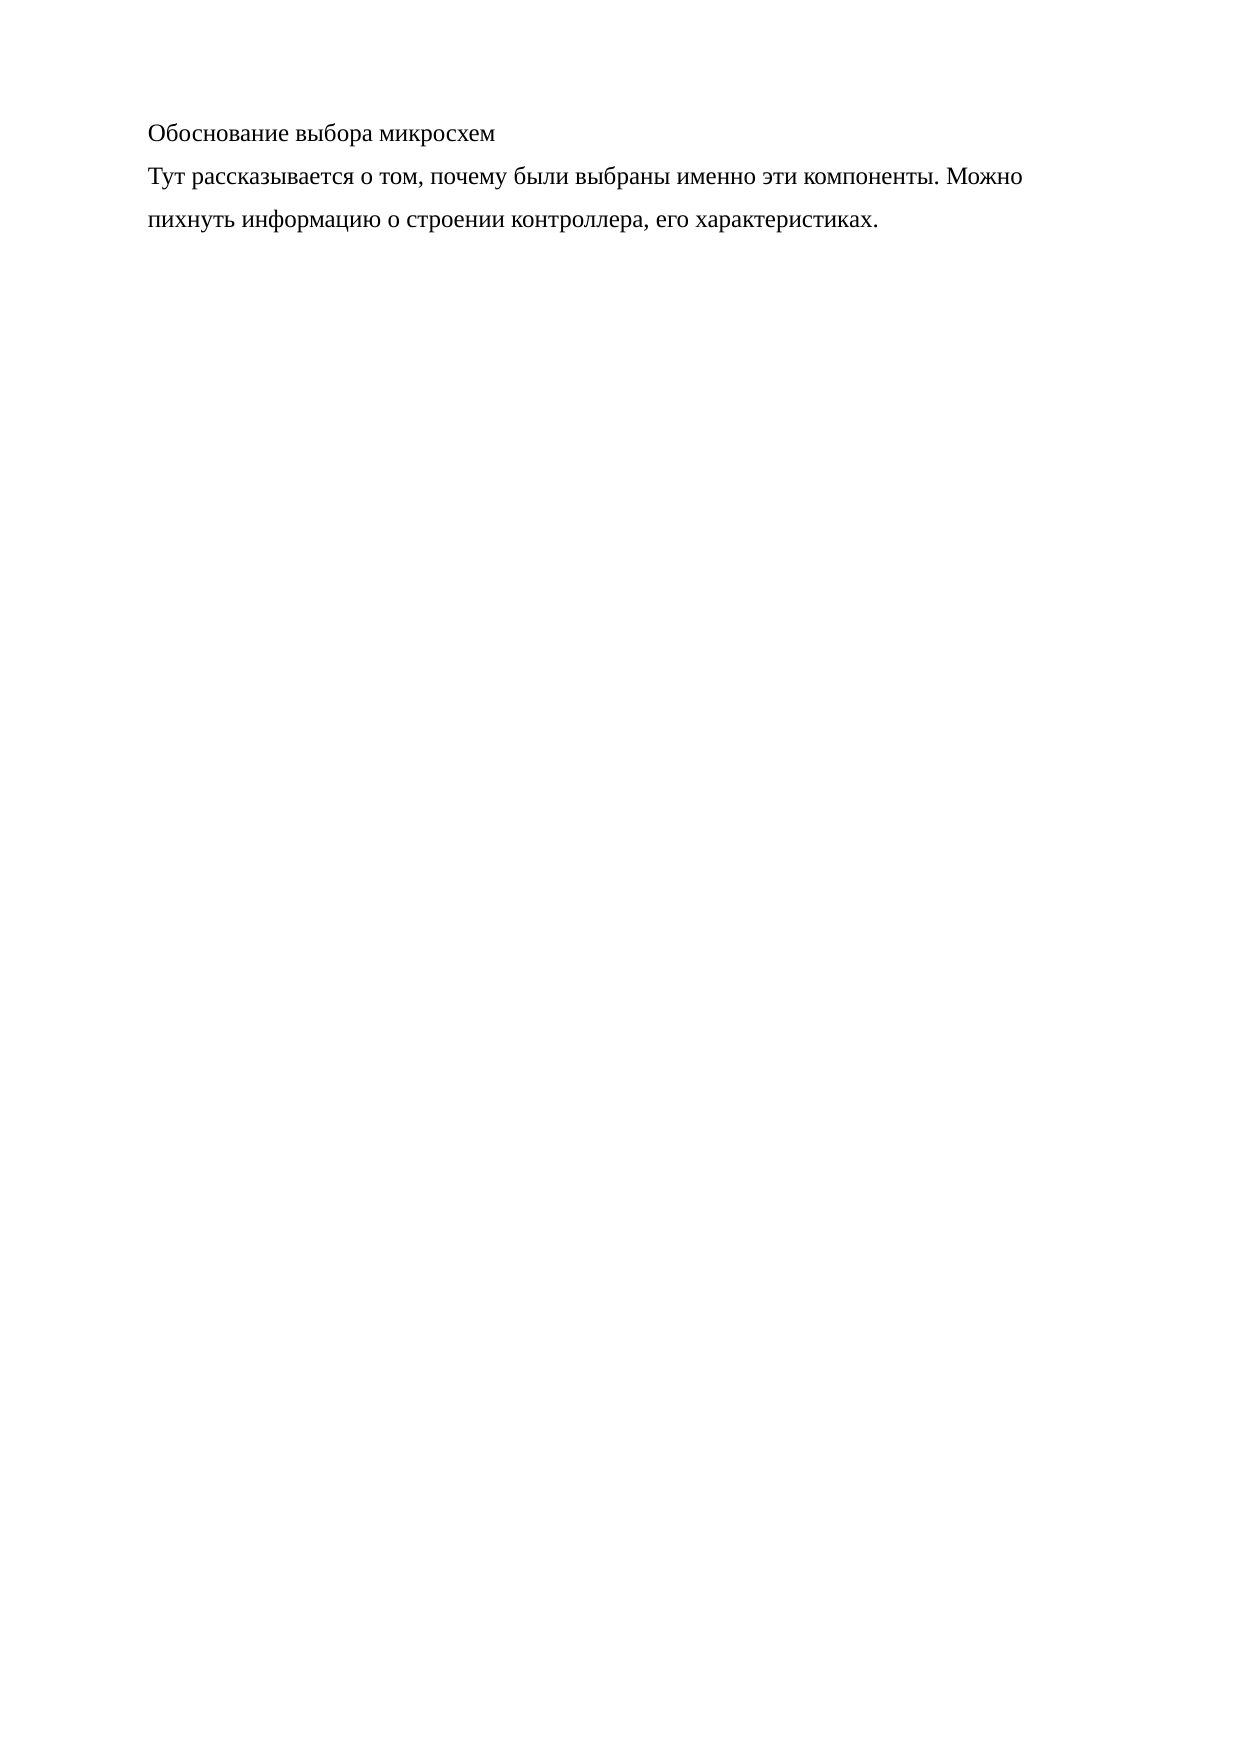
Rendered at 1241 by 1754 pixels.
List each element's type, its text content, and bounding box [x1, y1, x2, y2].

text Обоснование выбора микросхем [148, 118, 1092, 147]
text Тут рассказывается о том, почему были выбраны именно эти компоненты. Можно пихнуть информацию о строении контроллера, его характеристиках. [148, 161, 1092, 233]
